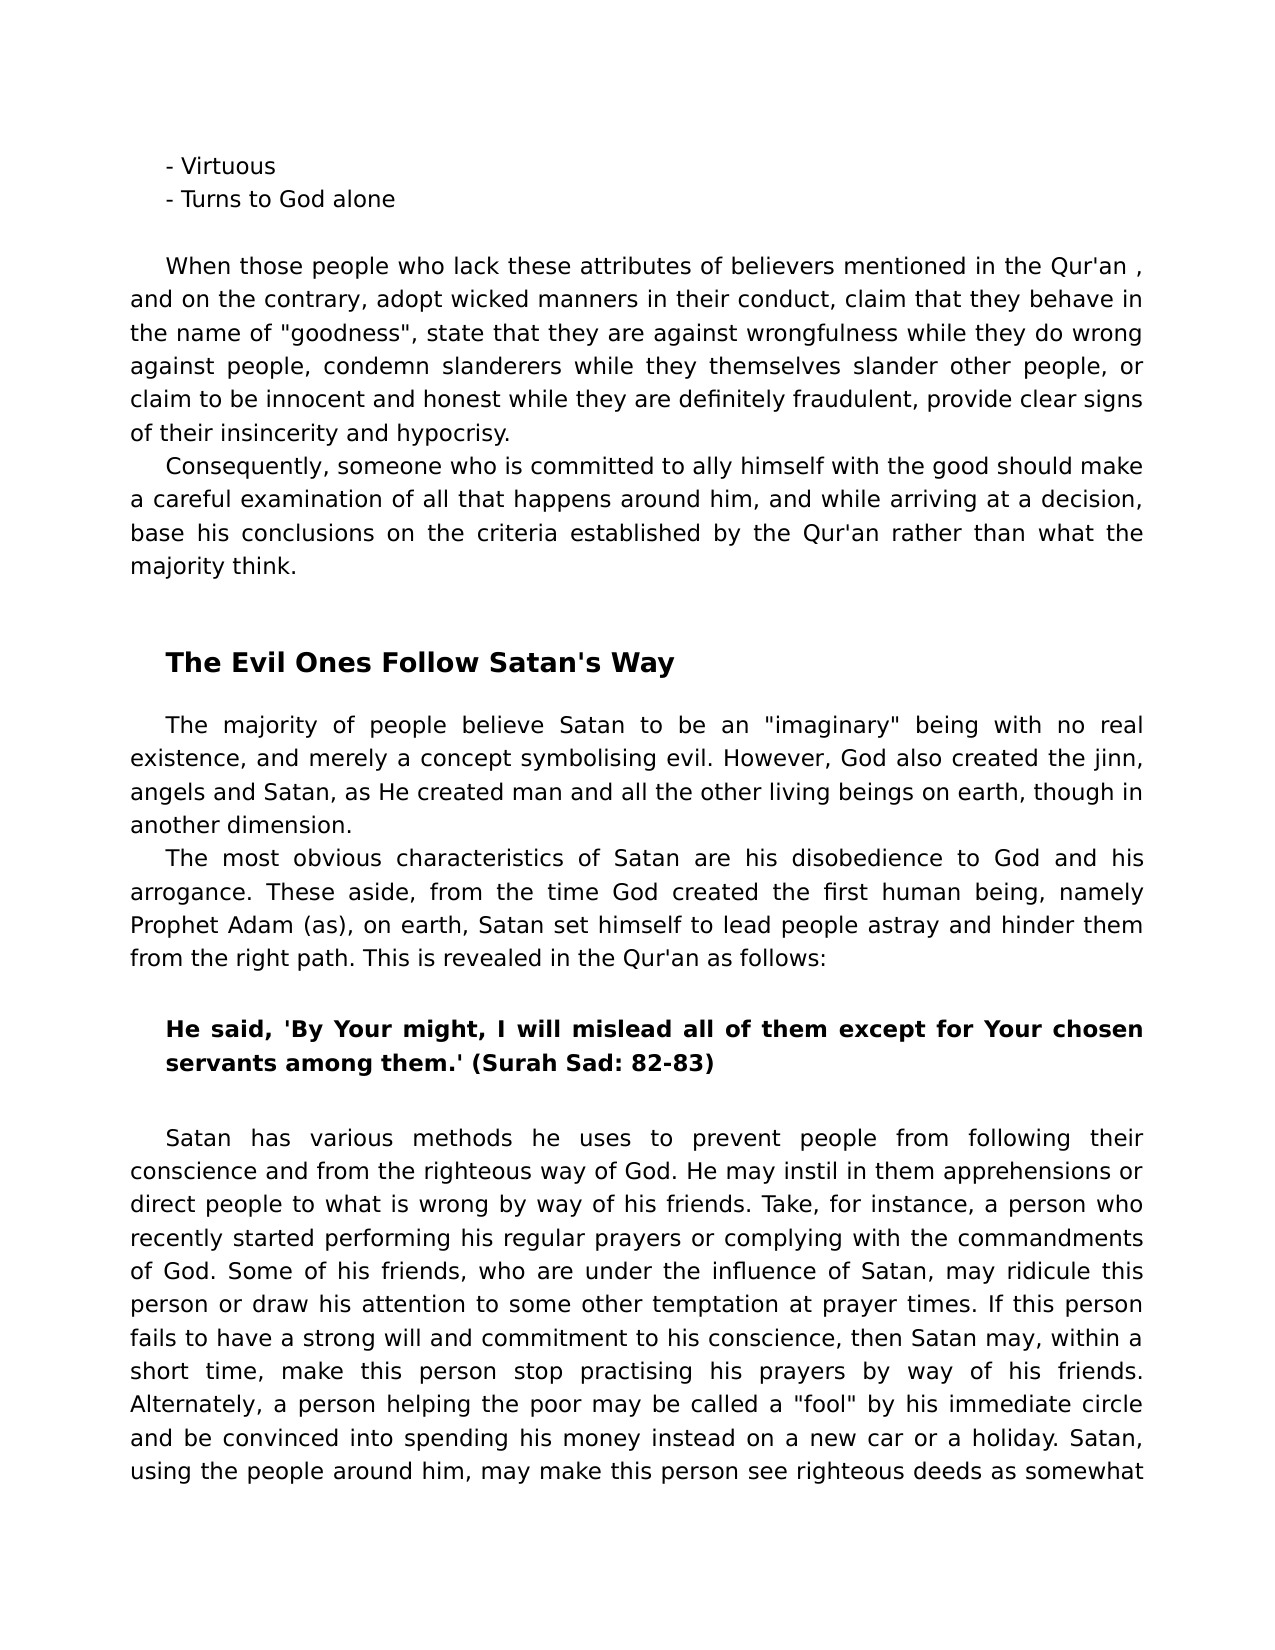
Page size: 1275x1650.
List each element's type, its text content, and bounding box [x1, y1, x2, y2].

text - Virtuous [130, 148, 1145, 181]
text The majority of people believe Satan to be an "imaginary" being with no real existence, and merely a concept symbolising evil. However, God also created the jinn, angels and Satan, as He created man and all the other living beings on earth, though in another dimension. [130, 707, 1145, 840]
text When those people who lack these attributes of believers mentioned in the Qur'an , and on the contrary, adopt wicked manners in their conduct, claim that they behave in the name of "goodness", state that they are against wrongfulness while they do wrong against people, condemn slanderers while they themselves slander other people, or claim to be innocent and honest while they are definitely fraudulent, provide clear signs of their insincerity and hypocrisy. [130, 248, 1145, 448]
text He said, 'By Your might, I will mislead all of them except for Your chosen servants among them.' (Surah Sad: 82-83) [165, 1011, 1145, 1078]
text The most obvious characteristics of Satan are his disobedience to God and his arrogance. These aside, from the time God created the first human being, namely Prophet Adam (as), on earth, Satan set himself to lead people astray and hinder them from the right path. This is revealed in the Qur'an as follows: [130, 840, 1145, 973]
text - Turns to God alone [130, 181, 1145, 214]
text Consequently, someone who is committed to ally himself with the good should make a careful examination of all that happens around him, and while arriving at a decision, base his conclusions on the criteria established by the Qur'an rather than what the majority think. [130, 448, 1145, 581]
text Satan has various methods he uses to prevent people from following their conscience and from the righteous way of God. He may instil in them apprehensions or direct people to what is wrong by way of his friends. Take, for instance, a person who recently started performing his regular prayers or complying with the commandments of God. Some of his friends, who are under the influence of Satan, may ridicule this person or draw his attention to some other temptation at prayer times. If this person fails to have a strong will and commitment to his conscience, then Satan may, within a short time, make this person stop practising his prayers by way of his friends. Alternately, a person helping the poor may be called a "fool" by his immediate circle and be convinced into spending his money instead on a new car or a holiday. Satan, using the people around him, may make this person see righteous deeds as somewhat [130, 1119, 1145, 1486]
text The Evil Ones Follow Satan's Way [165, 648, 1127, 679]
